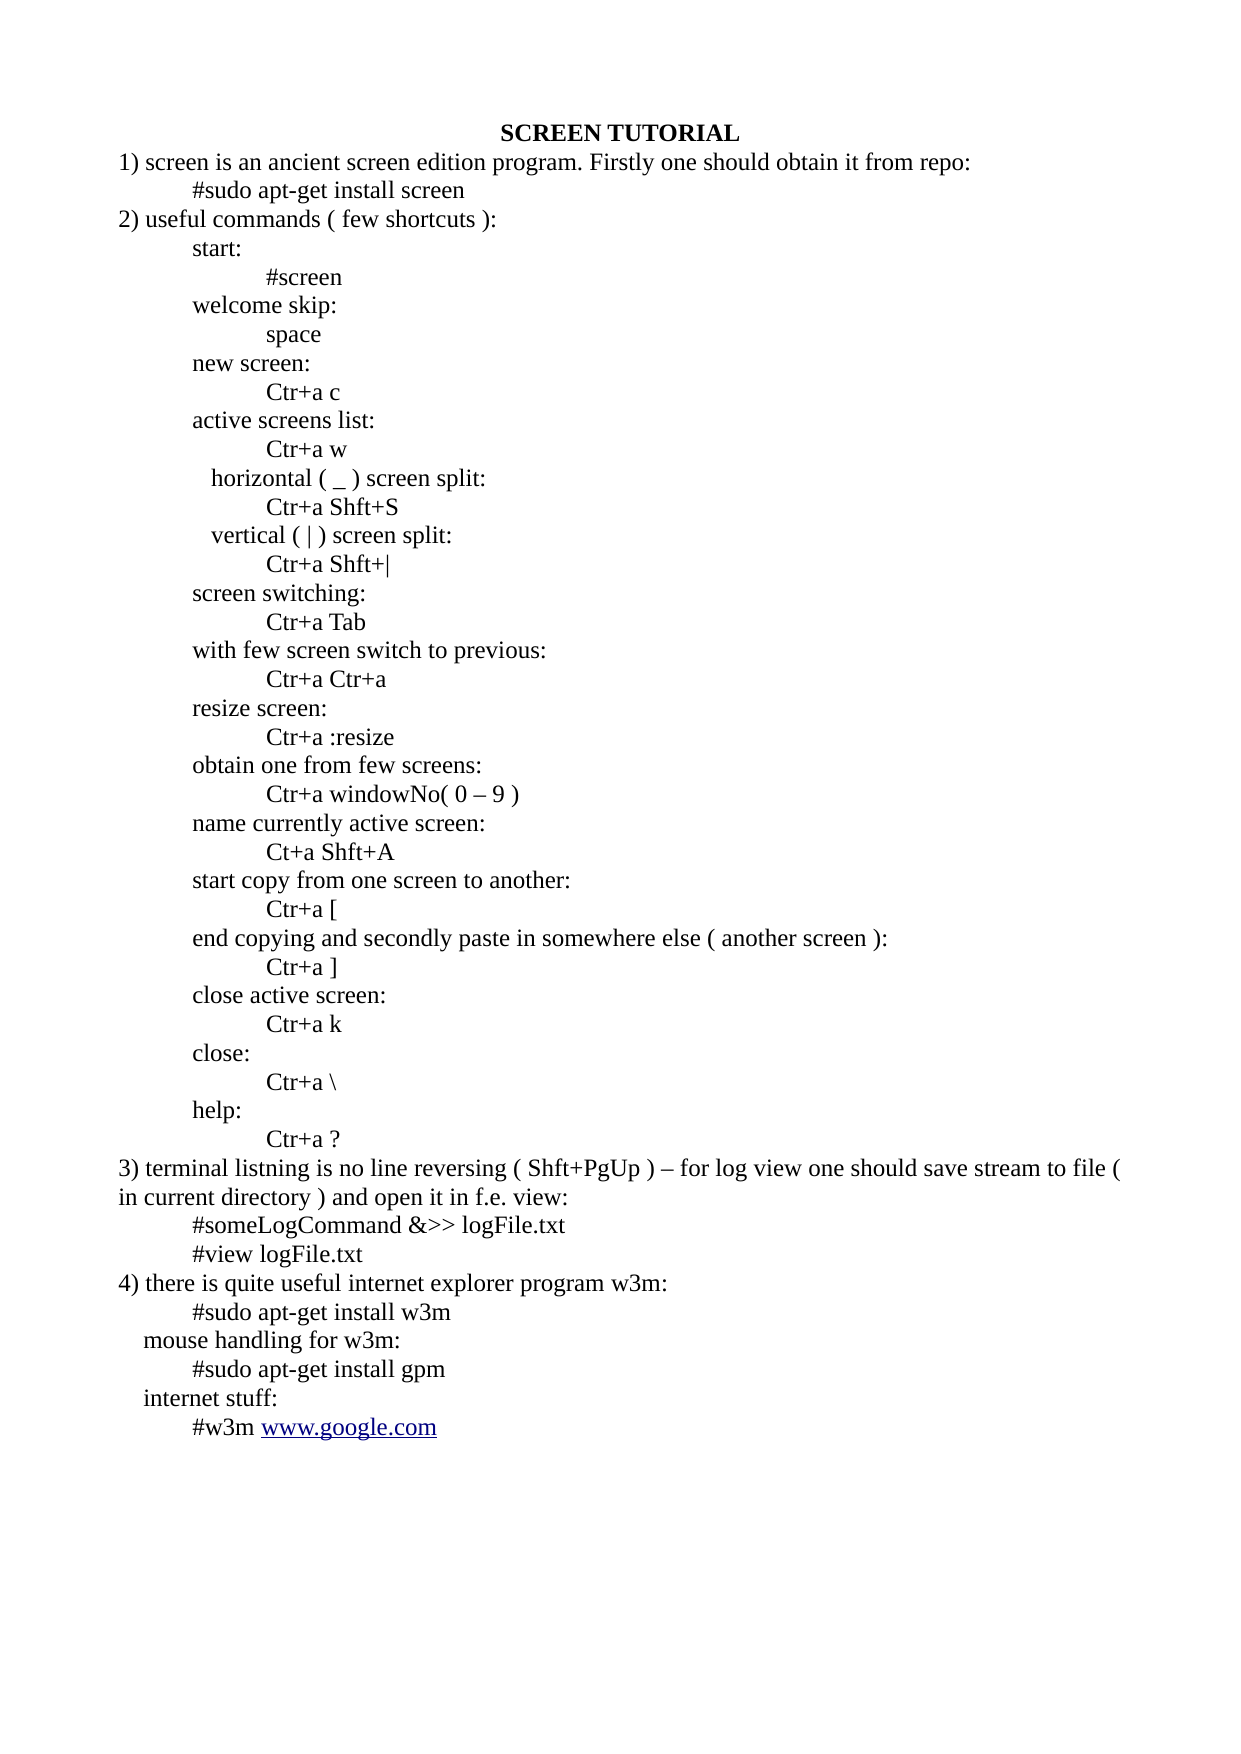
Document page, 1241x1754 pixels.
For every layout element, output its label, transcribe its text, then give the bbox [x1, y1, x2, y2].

text Ct+a Shft+A [118, 837, 1122, 866]
text #screen [118, 262, 1122, 291]
text internet stuff: [118, 1383, 1122, 1412]
text Ctr+a Ctr+a [118, 664, 1122, 693]
text 2) useful commands ( few shortcuts ): [118, 204, 1122, 233]
text Ctr+a ] [118, 952, 1122, 981]
text Ctr+a \ [118, 1067, 1122, 1096]
text Ctr+a Shft+| [118, 549, 1122, 578]
text close active screen: [118, 981, 1122, 1009]
text #sudo apt-get install w3m [118, 1297, 1122, 1326]
text 4) there is quite useful internet explorer program w3m: [118, 1268, 1122, 1297]
text Ctr+a k [118, 1009, 1122, 1038]
text Ctr+a w [118, 434, 1122, 463]
text Ctr+a :resize [118, 722, 1122, 751]
text end copying and secondly paste in somewhere else ( another screen ): [118, 923, 1122, 952]
text 1) screen is an ancient screen edition program. Firstly one should obtain it from repo: [118, 147, 1122, 176]
text mouse handling for w3m: [118, 1326, 1122, 1354]
text Ctr+a Tab [118, 607, 1122, 636]
text close: [118, 1038, 1122, 1067]
text SCREEN TUTORIAL [118, 118, 1122, 147]
text new screen: [118, 348, 1122, 377]
text help: [118, 1096, 1122, 1124]
text Ctr+a ? [118, 1124, 1122, 1153]
text resize screen: [118, 693, 1122, 722]
text Ctr+a c [118, 377, 1122, 406]
text active screens list: [118, 406, 1122, 434]
text Ctr+a Shft+S [118, 492, 1122, 521]
text #view logFile.txt [118, 1239, 1122, 1268]
text screen switching: [118, 578, 1122, 607]
text vertical ( | ) screen split: [118, 521, 1122, 549]
text 3) terminal listning is no line reversing ( Shft+PgUp ) – for log view one should save stream to file ( in current directory ) and open it in f.e. view: [118, 1153, 1122, 1211]
text obtain one from few screens: [118, 751, 1122, 779]
text with few screen switch to previous: [118, 636, 1122, 664]
text Ctr+a [ [118, 894, 1122, 923]
text Ctr+a windowNo( 0 – 9 ) [118, 779, 1122, 808]
text #sudo apt-get install screen [118, 176, 1122, 204]
text start copy from one screen to another: [118, 866, 1122, 894]
text welcome skip: [118, 291, 1122, 319]
text #sudo apt-get install gpm [118, 1354, 1122, 1383]
text #someLogCommand &>> logFile.txt [118, 1211, 1122, 1239]
text #w3m www.google.com [118, 1412, 1122, 1441]
text start: [118, 233, 1122, 262]
text name currently active screen: [118, 808, 1122, 837]
text horizontal ( _ ) screen split: [118, 463, 1122, 492]
text space [118, 319, 1122, 348]
